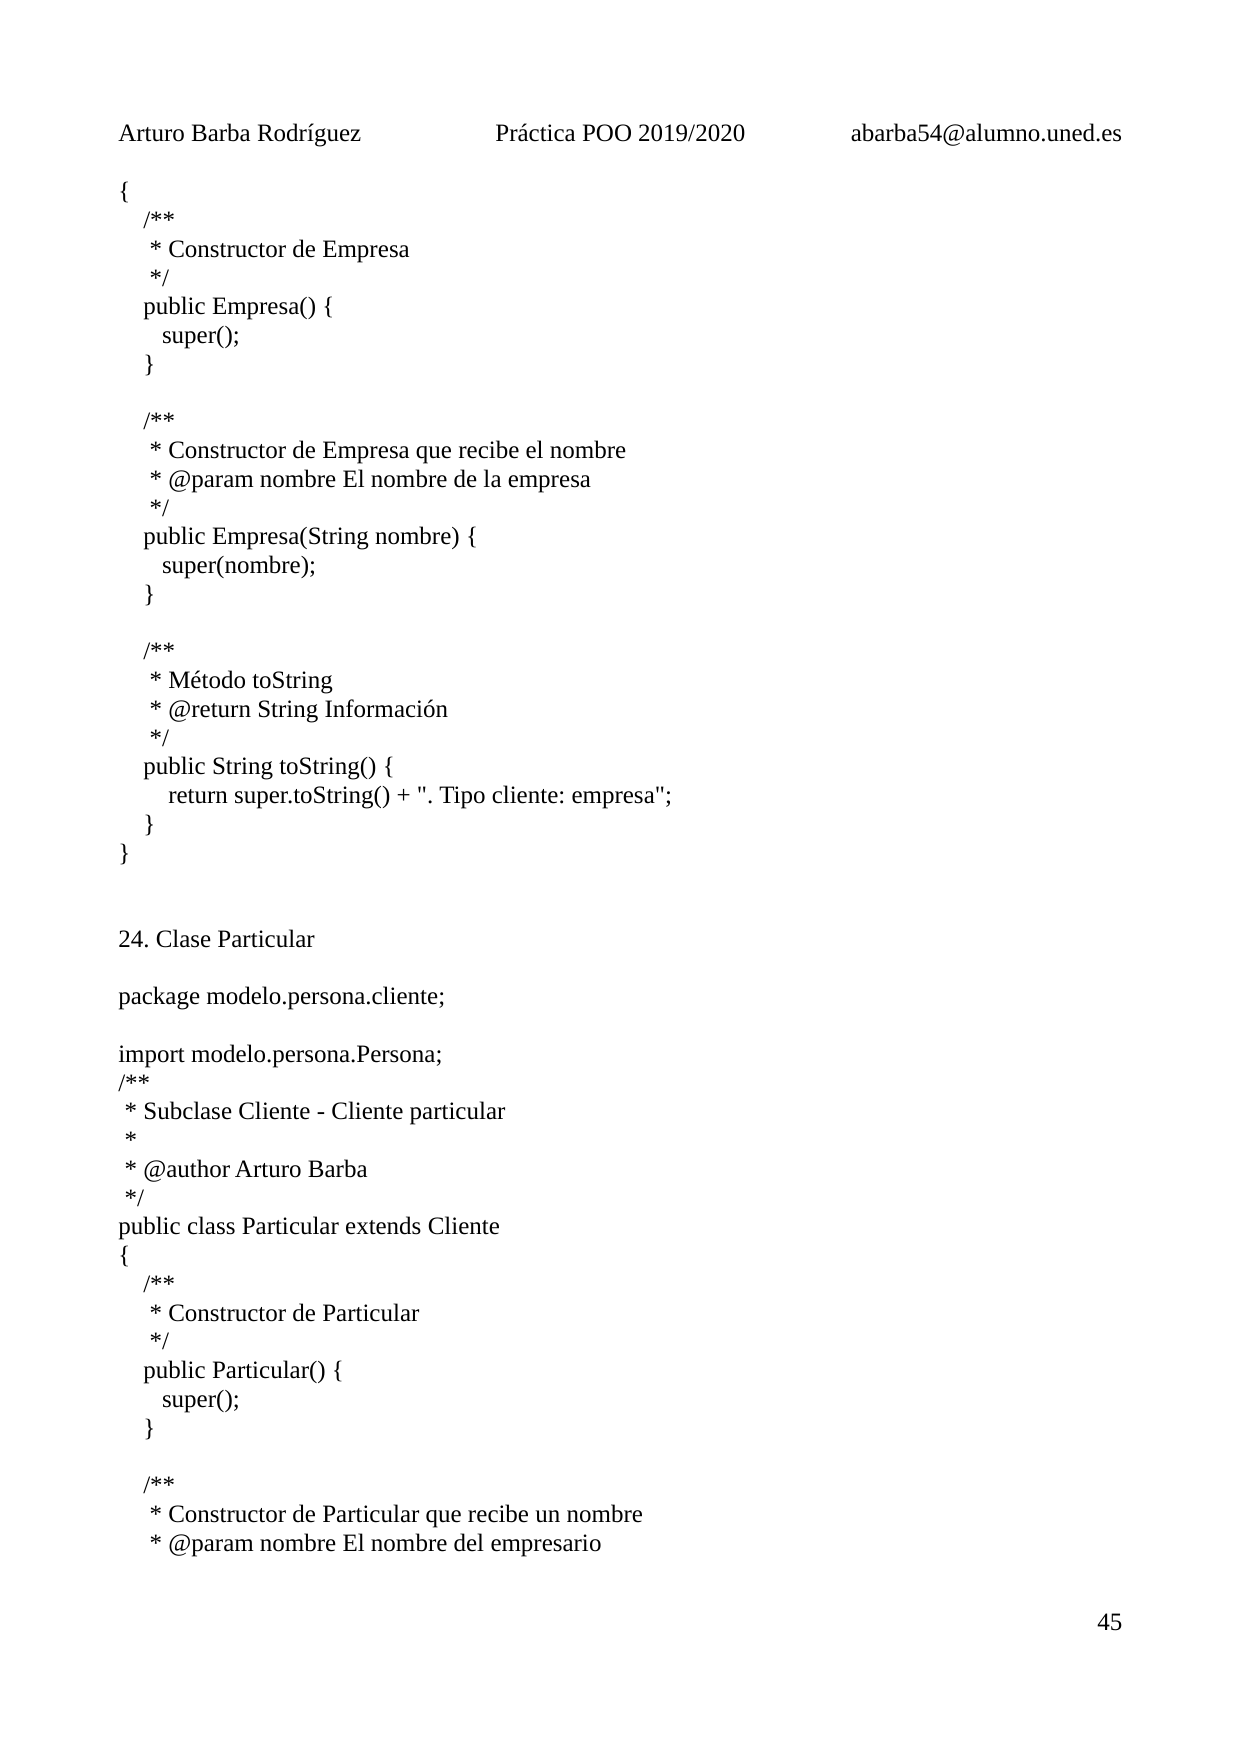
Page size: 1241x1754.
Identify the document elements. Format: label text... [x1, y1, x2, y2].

text */ [118, 493, 1122, 521]
text } [118, 579, 1122, 608]
text /** [118, 1269, 1122, 1298]
text * Constructor de Empresa [118, 234, 1122, 263]
text } [118, 1413, 1122, 1441]
text /** [118, 406, 1122, 435]
text */ [118, 1183, 1122, 1211]
text { [118, 1240, 1122, 1269]
text * @param nombre El nombre del empresario [118, 1528, 1122, 1556]
text public Empresa() { [118, 291, 1122, 320]
text package modelo.persona.cliente; [118, 981, 1122, 1010]
text } [118, 838, 1122, 866]
text * @return String Información [118, 694, 1122, 723]
text super(nombre); [118, 550, 1122, 579]
text * Constructor de Particular que recibe un nombre [118, 1499, 1122, 1528]
text super(); [118, 1384, 1122, 1413]
text * Constructor de Empresa que recibe el nombre [118, 435, 1122, 464]
text * @author Arturo Barba [118, 1154, 1122, 1183]
text public String toString() { [118, 751, 1122, 780]
text } [118, 349, 1122, 378]
text * @param nombre El nombre de la empresa [118, 464, 1122, 493]
text } [118, 809, 1122, 838]
text 24. Clase Particular [118, 924, 1122, 953]
text super(); [118, 320, 1122, 349]
text import modelo.persona.Persona; [118, 1039, 1122, 1068]
text */ [118, 1326, 1122, 1355]
text /** [118, 1068, 1122, 1096]
text public Particular() { [118, 1355, 1122, 1384]
text * Constructor de Particular [118, 1298, 1122, 1326]
text /** [118, 205, 1122, 234]
text * [118, 1125, 1122, 1154]
text return super.toString() + ". Tipo cliente: empresa"; [118, 780, 1122, 809]
text public Empresa(String nombre) { [118, 521, 1122, 550]
text /** [118, 1470, 1122, 1499]
text * Subclase Cliente - Cliente particular [118, 1096, 1122, 1125]
text /** [118, 636, 1122, 665]
text public class Particular extends Cliente [118, 1211, 1122, 1240]
text * Método toString [118, 665, 1122, 694]
text */ [118, 723, 1122, 751]
text */ [118, 263, 1122, 291]
text { [118, 176, 1122, 205]
